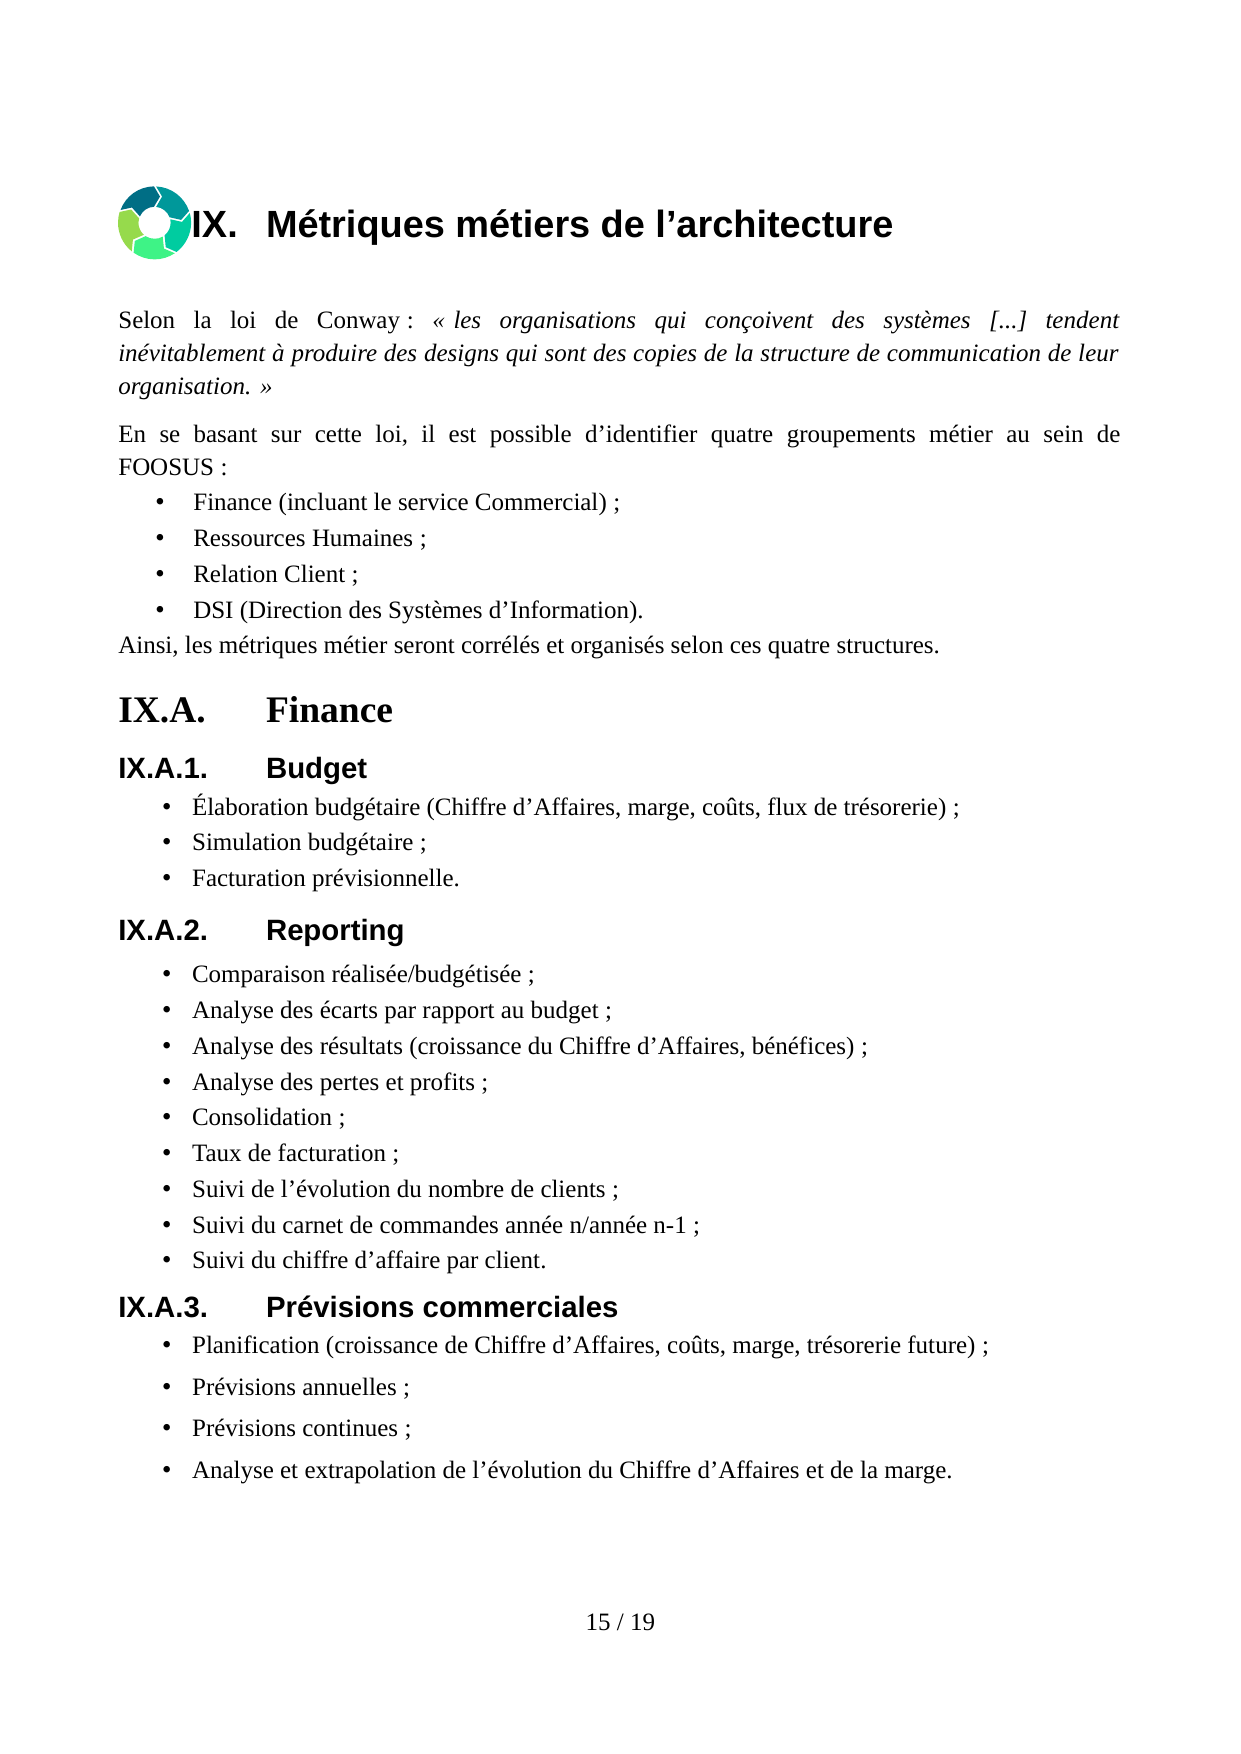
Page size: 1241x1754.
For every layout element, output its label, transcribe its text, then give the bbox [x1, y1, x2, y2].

list Relation Client ; [156, 559, 1122, 588]
subtitle Reporting [118, 913, 1122, 947]
list Suivi du carnet de commandes année n/année n-1 ; [162, 1210, 1122, 1238]
list Consolidation ; [162, 1102, 1122, 1131]
list Analyse des résultats (croissance du Chiffre d’Affaires, bénéfices) ; [162, 1031, 1122, 1060]
list Analyse et extrapolation de l’évolution du Chiffre d’Affaires et de la marge. [162, 1455, 1122, 1484]
text Ainsi, les métriques métier seront corrélés et organisés selon ces quatre structures. [118, 630, 1122, 659]
subtitle [137, 206, 172, 239]
list Suivi du chiffre d’affaire par client. [162, 1245, 1122, 1274]
text En se basant sur cette loi, il est possible d’identifier quatre groupements métier au sein de FOOSUS : [118, 419, 1122, 481]
list Analyse des écarts par rapport au budget ; [162, 995, 1122, 1024]
subtitle Métriques métiers de l’architecture [185, 201, 1122, 245]
list Simulation budgétaire ; [162, 827, 1122, 856]
list Analyse des pertes et profits ; [162, 1067, 1122, 1096]
subtitle Finance [118, 687, 1122, 730]
list Planification (croissance de Chiffre d’Affaires, coûts, marge, trésorerie future) ; [162, 1330, 1122, 1359]
list Finance (incluant le service Commercial) ; [156, 487, 1122, 516]
list Prévisions annuelles ; [162, 1372, 1122, 1401]
list Suivi de l’évolution du nombre de clients ; [162, 1174, 1122, 1203]
list Ressources Humaines ; [156, 523, 1122, 552]
list Taux de facturation ; [162, 1138, 1122, 1167]
subtitle Prévisions commerciales [118, 1290, 1122, 1323]
list Prévisions continues ; [162, 1413, 1122, 1442]
text Selon la loi de Conway : « les organisations qui conçoivent des systèmes [...] tendent inévitablement à produire des designs qui sont des copies de la structure de communication de leur organisation. » [118, 305, 1122, 400]
subtitle Budget [118, 751, 1122, 785]
list DSI (Direction des Systèmes d’Information). [156, 595, 1122, 623]
list Élaboration budgétaire (Chiffre d’Affaires, marge, coûts, flux de trésorerie) ; [162, 792, 1122, 820]
list Comparaison réalisée/budgétisée ; [162, 959, 1122, 988]
list Facturation prévisionnelle. [162, 863, 1122, 892]
